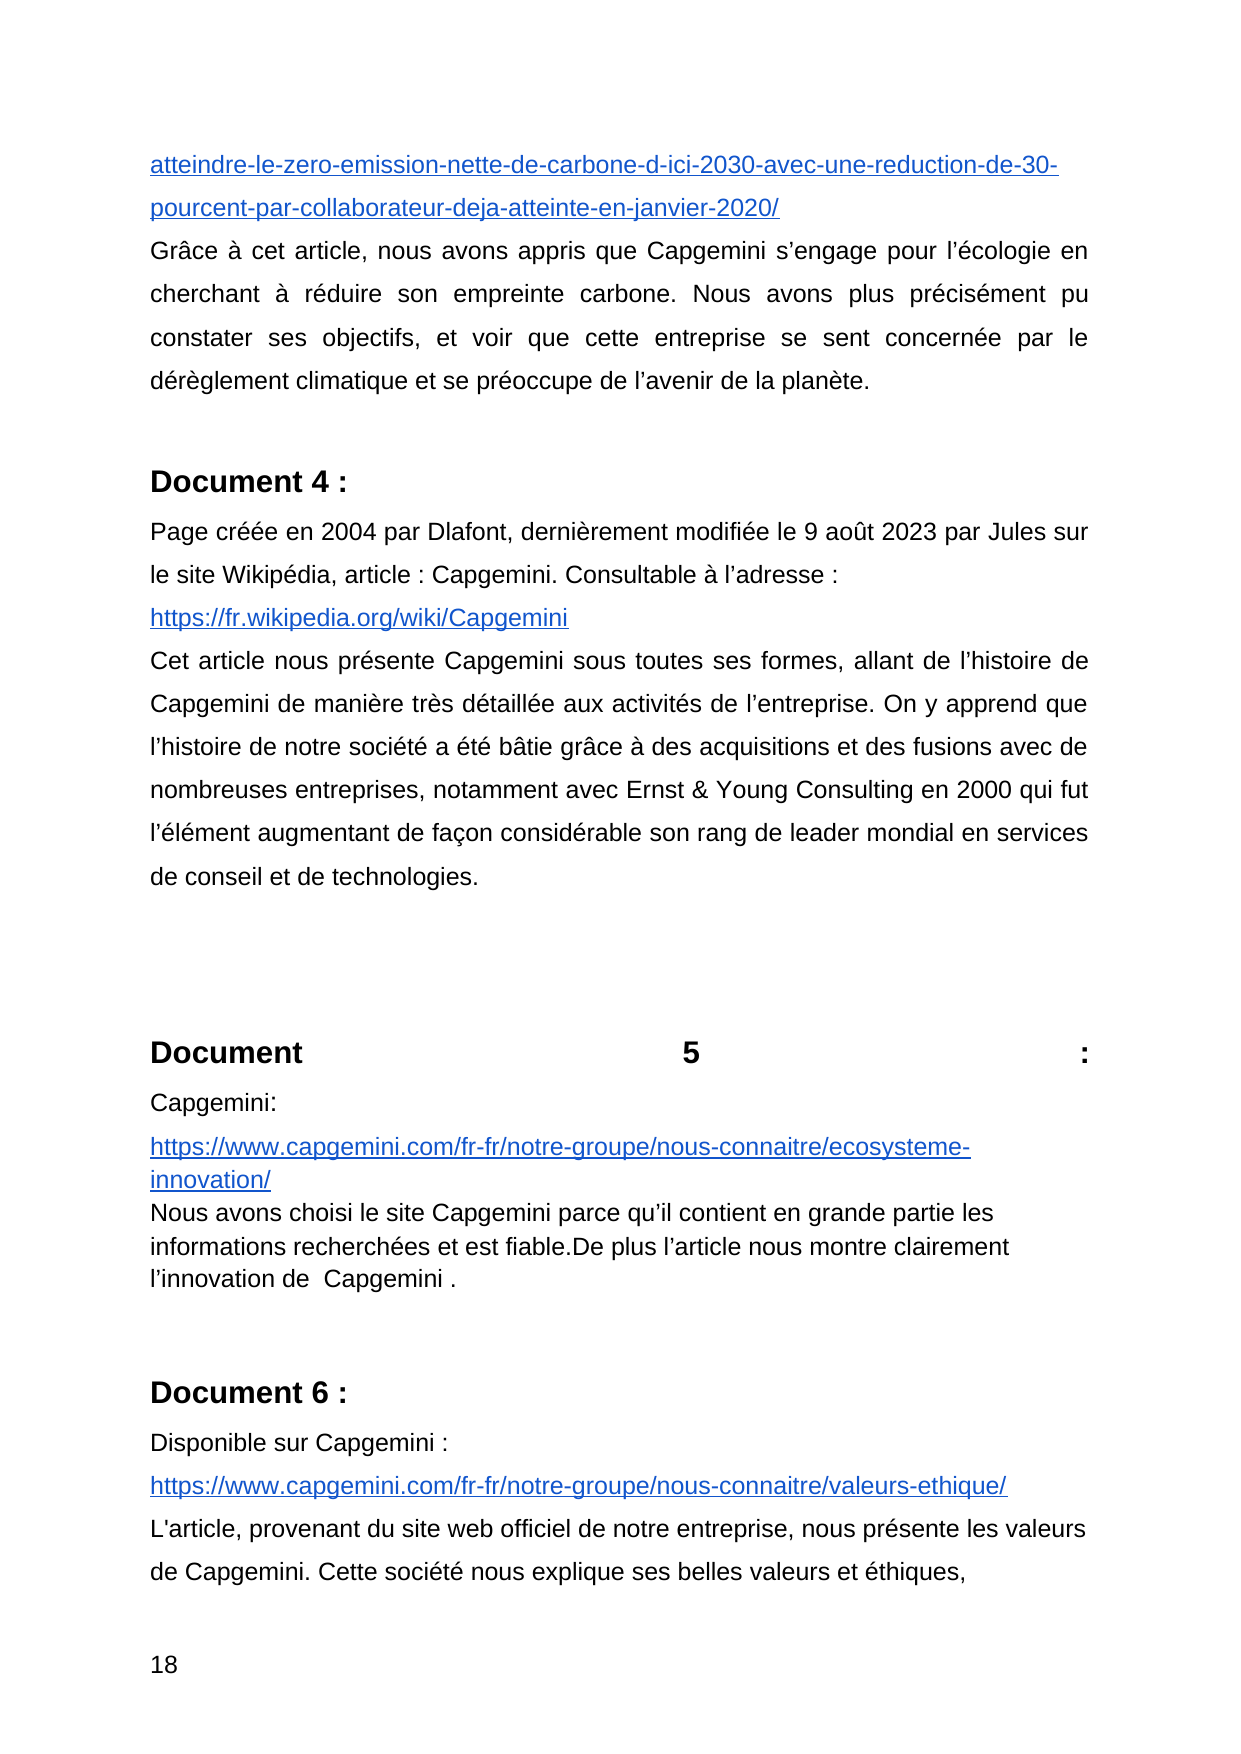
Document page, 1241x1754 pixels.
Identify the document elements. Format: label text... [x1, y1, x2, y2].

text https://www.capgemini.com/fr-fr/notre-groupe/nous-connaitre/valeurs-ethique/ [150, 1471, 1090, 1499]
text Page créée en 2004 par Dlafont, dernièrement modifiée le 9 août 2023 par Jules sur le site Wikipédia, article : Capgemini. Consultable à l’adresse : [150, 516, 1090, 588]
text Grâce à cet article, nous avons appris que Capgemini s’engage pour l’écologie en cherchant à réduire son empreinte carbone. Nous avons plus précisément pu constater ses objectifs, et voir que cette entreprise se sent concernée par le dérèglement climatique et se préoccupe de l’avenir de la planète. [150, 236, 1090, 394]
text Document 4 : [150, 463, 1090, 498]
text Cet article nous présente Capgemini sous toutes ses formes, allant de l’histoire de Capgemini de manière très détaillée aux activités de l’entreprise. On y apprend que l’histoire de notre société a été bâtie grâce à des acquisitions et des fusions avec de nombreuses entreprises, notamment avec Ernst & Young Consulting en 2000 qui fut l’élément augmentant de façon considérable son rang de leader mondial en services de conseil et de technologies. [150, 646, 1090, 890]
text https://www.capgemini.com/fr-fr/notre-groupe/nous-connaitre/ecosysteme-innovation/ [150, 1132, 1090, 1194]
text Nous avons choisi le site Capgemini parce qu’il contient en grande partie les informations recherchées et est fiable.De plus l’article nous montre clairement l’innovation de Capgemini . [150, 1198, 1090, 1293]
text atteindre-le-zero-emission-nette-de-carbone-d-ici-2030-avec-une-reduction-de-30-pourcent-par-collaborateur-deja-atteinte-en-janvier-2020/ [150, 150, 1090, 222]
text Disponible sur Capgemini : [150, 1427, 1090, 1456]
text Document 6 : [150, 1374, 1090, 1409]
text L'article, provenant du site web officiel de notre entreprise, nous présente les valeurs de Capgemini. Cette société nous explique ses belles valeurs et éthiques, [150, 1514, 1090, 1586]
text Document 5 : Capgemini: [150, 1034, 1090, 1117]
text https://fr.wikipedia.org/wiki/Capgemini [150, 603, 1090, 631]
